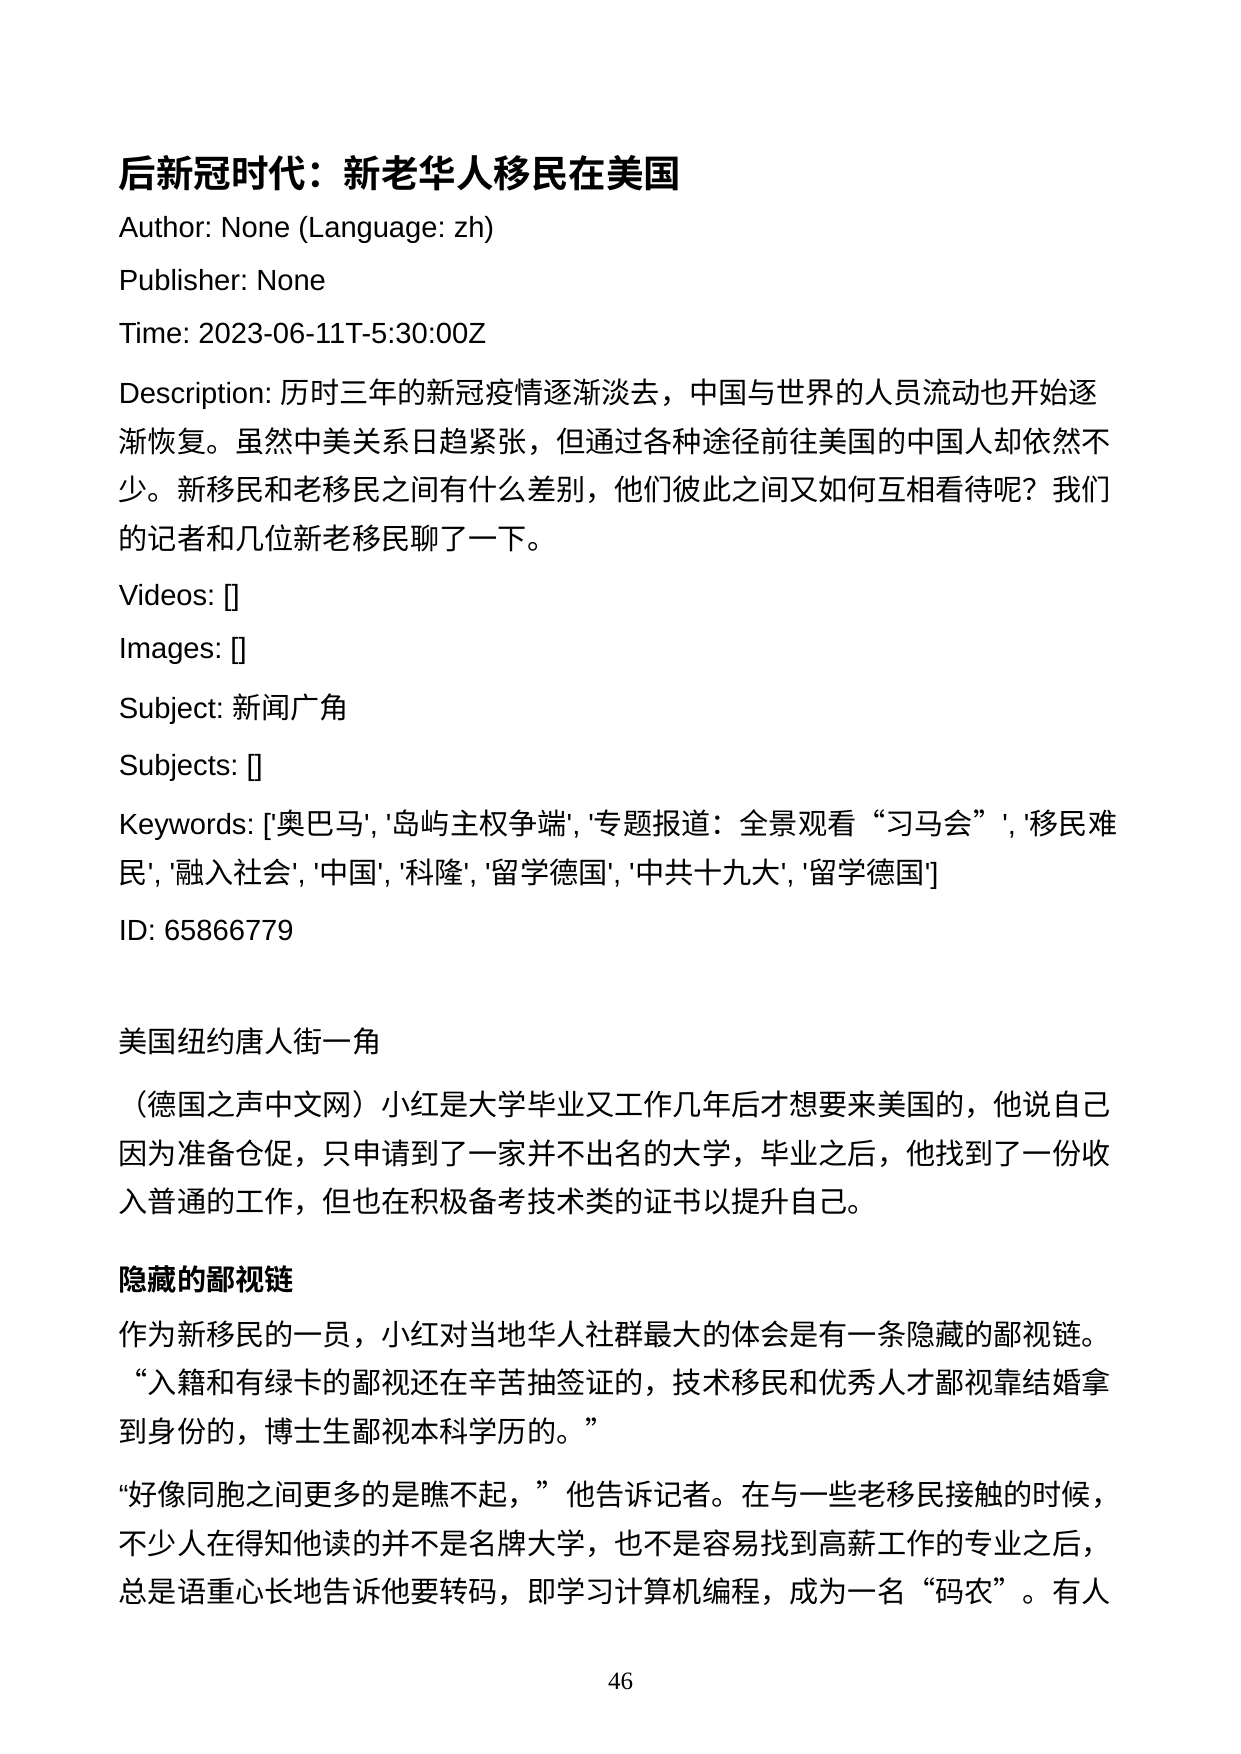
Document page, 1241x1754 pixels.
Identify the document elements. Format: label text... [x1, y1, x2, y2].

text Time: 2023-06-11T-5:30:00Z [118, 317, 1122, 350]
text Subject: 新闻广角 [118, 685, 1122, 727]
text Subjects: [] [118, 748, 1122, 781]
subtitle 隐藏的鄙视链 [118, 1257, 1122, 1299]
text （德国之声中文网）小红是大学毕业又工作几年后才想要来美国的，他说自己因为准备仓促，只申请到了一家并不出名的大学，毕业之后，他找到了一份收入普通的工作，但也在积极备考技术类的证书以提升自己。 [118, 1082, 1122, 1221]
text 美国纽约唐人街一角 [118, 1019, 1122, 1061]
text Publisher: None [118, 263, 1122, 297]
text Keywords: ['奥巴马', '岛屿主权争端', '专题报道：全景观看“习马会”', '移民难民', '融入社会', '中国', '科隆', '留学德国', '中共十九大', '留学德国'] [118, 801, 1122, 892]
text 作为新移民的一员，小红对当地华人社群最大的体会是有一条隐藏的鄙视链。“入籍和有绿卡的鄙视还在辛苦抽签证的，技术移民和优秀人才鄙视靠结婚拿到身份的，博士生鄙视本科学历的。” [118, 1312, 1122, 1451]
text Videos: [] [118, 578, 1122, 612]
subtitle 后新冠时代：新老华人移民在美国 [118, 143, 1122, 198]
text “好像同胞之间更多的是瞧不起，”他告诉记者。在与一些老移民接触的时候，不少人在得知他读的并不是名牌大学，也不是容易找到高薪工作的专业之后，总是语重心长地告诉他要转码，即学习计算机编程，成为一名“码农”。有人 [118, 1472, 1122, 1611]
text Author: None (Language: zh) [118, 210, 1122, 244]
text Description: 历时三年的新冠疫情逐渐淡去，中国与世界的人员流动也开始逐渐恢复。虽然中美关系日趋紧张，但通过各种途径前往美国的中国人却依然不少。新移民和老移民之间有什么差别，他们彼此之间又如何互相看待呢？我们的记者和几位新老移民聊了一下。 [118, 370, 1122, 558]
text Images: [] [118, 632, 1122, 665]
text ID: 65866779 [118, 913, 1122, 946]
